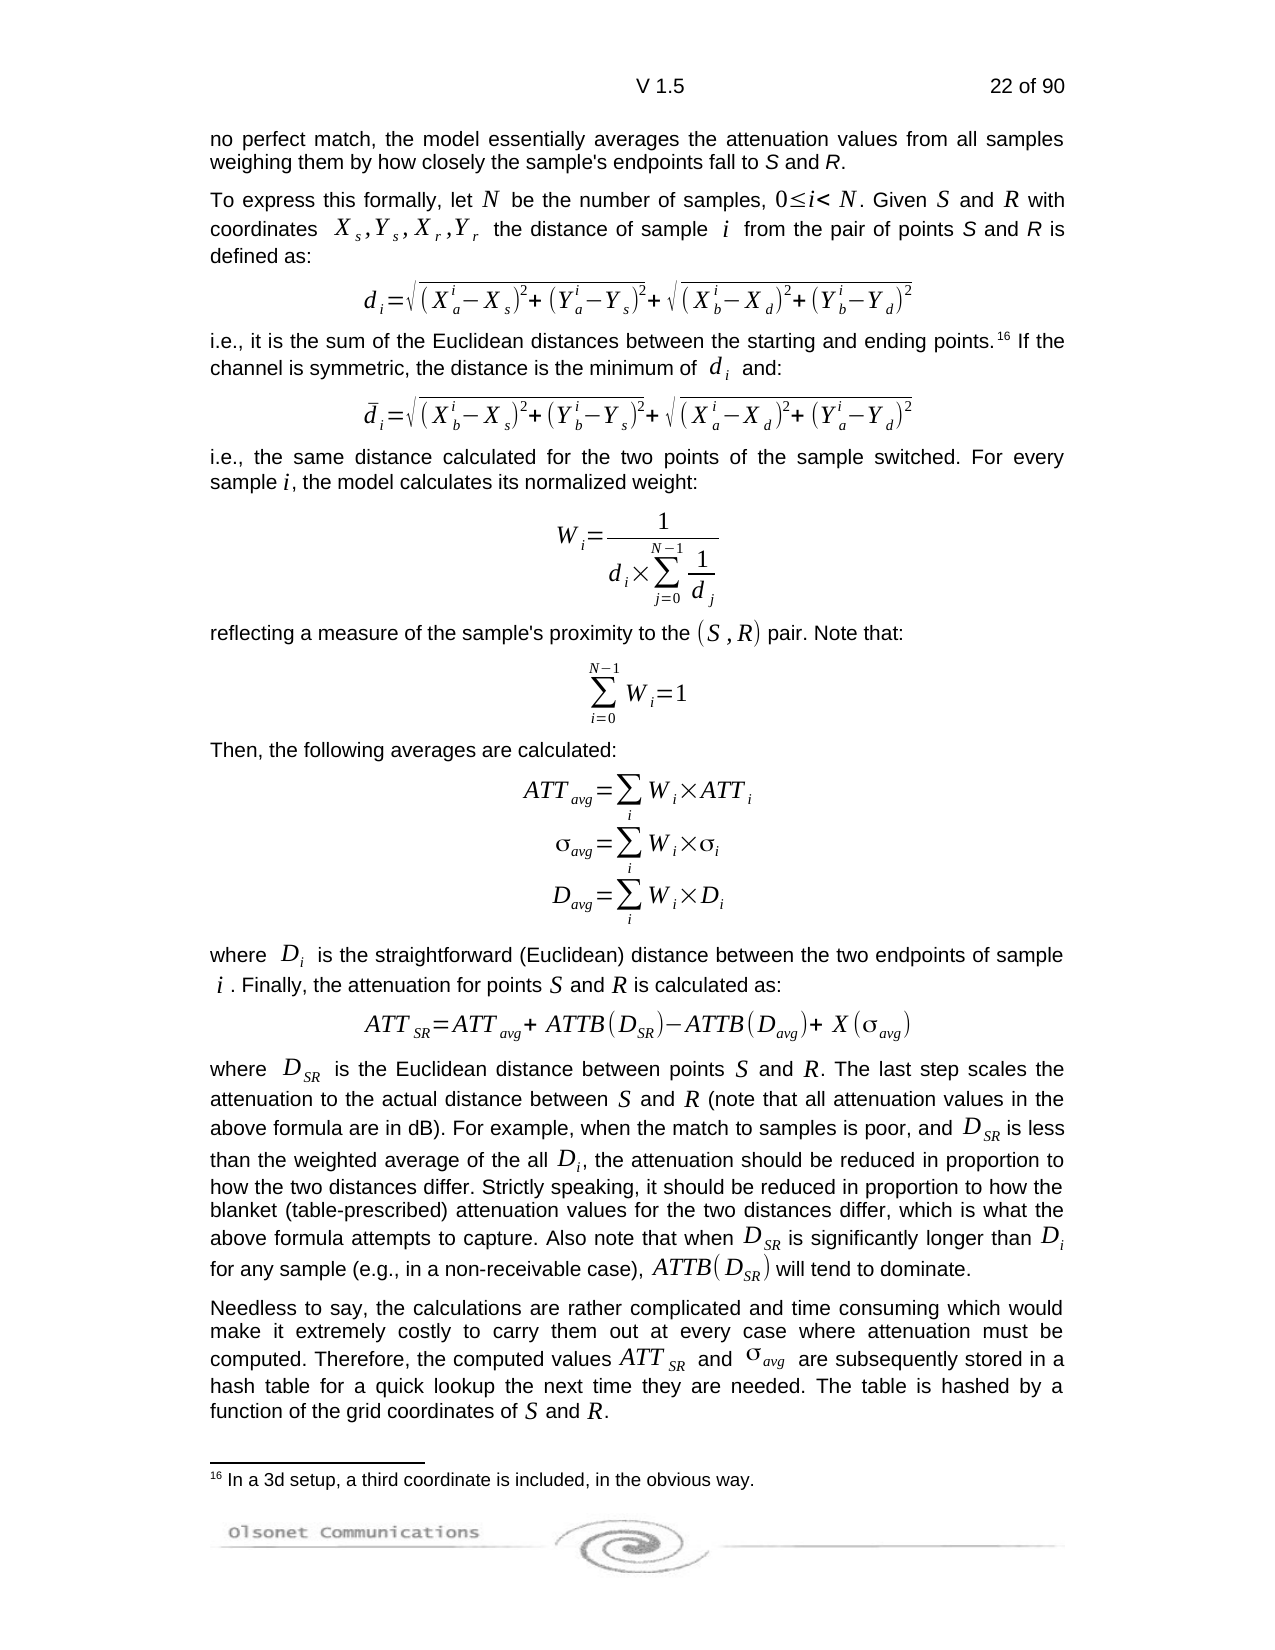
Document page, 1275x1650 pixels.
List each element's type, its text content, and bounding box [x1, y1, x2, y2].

text where is the Euclidean distance between points and . The last step scales the attenuation to the actual distance between and (note that all attenuation values in the above formula are in dB). For example, when the match to samples is poor, and is less than the weighted average of the all , the attenuation should be reduced in proportion to how the two distances differ. Strictly speaking, it should be reduced in proportion to how the blanket (table-prescribed) attenuation values for the two distances differ, which is what the above formula attempts to capture. Also note that when is significantly longer than for any sample (e.g., in a non-receivable case), will tend to dominate. [210, 1054, 1065, 1285]
text where is the straightforward (Euclidean) distance between the two endpoints of sample . Finally, the attenuation for points and is calculated as: [210, 940, 1065, 999]
text i.e., the same distance calculated for the two points of the sample switched. For every sample , the model calculates its normalized weight: [210, 445, 1065, 496]
picture [210, 1504, 1065, 1596]
text If the two points and exactly match some sample, the answer is straightforward: the attenuation value is taken directly from that sample and randomized by . If there is no perfect match, the model essentially averages the attenuation values from all samples weighing them by how closely the sample's endpoints fall to S and R. [210, 128, 1065, 174]
text Then, the following averages are calculated: [210, 738, 1065, 762]
text To express this formally, let be the number of samples, . Given and with coordinates the distance of sample from the pair of points S and R is defined as: [210, 186, 1065, 268]
text In a 3d setup, a third coordinate is included, in the obvious way. [210, 1469, 1065, 1490]
text i.e., it is the sum of the Euclidean distances between the starting and ending points. If the channel is symmetric, the distance is the minimum of and: [210, 329, 1065, 384]
text reflecting a measure of the sample's proximity to the pair. Note that: [210, 619, 1065, 648]
text Needless to say, the calculations are rather complicated and time consuming which would make it extremely costly to carry them out at every case where attenuation must be computed. Therefore, the computed values and are subsequently stored in a hash table for a quick lookup the next time they are needed. The table is hashed by a function of the grid coordinates of and . [210, 1297, 1065, 1425]
